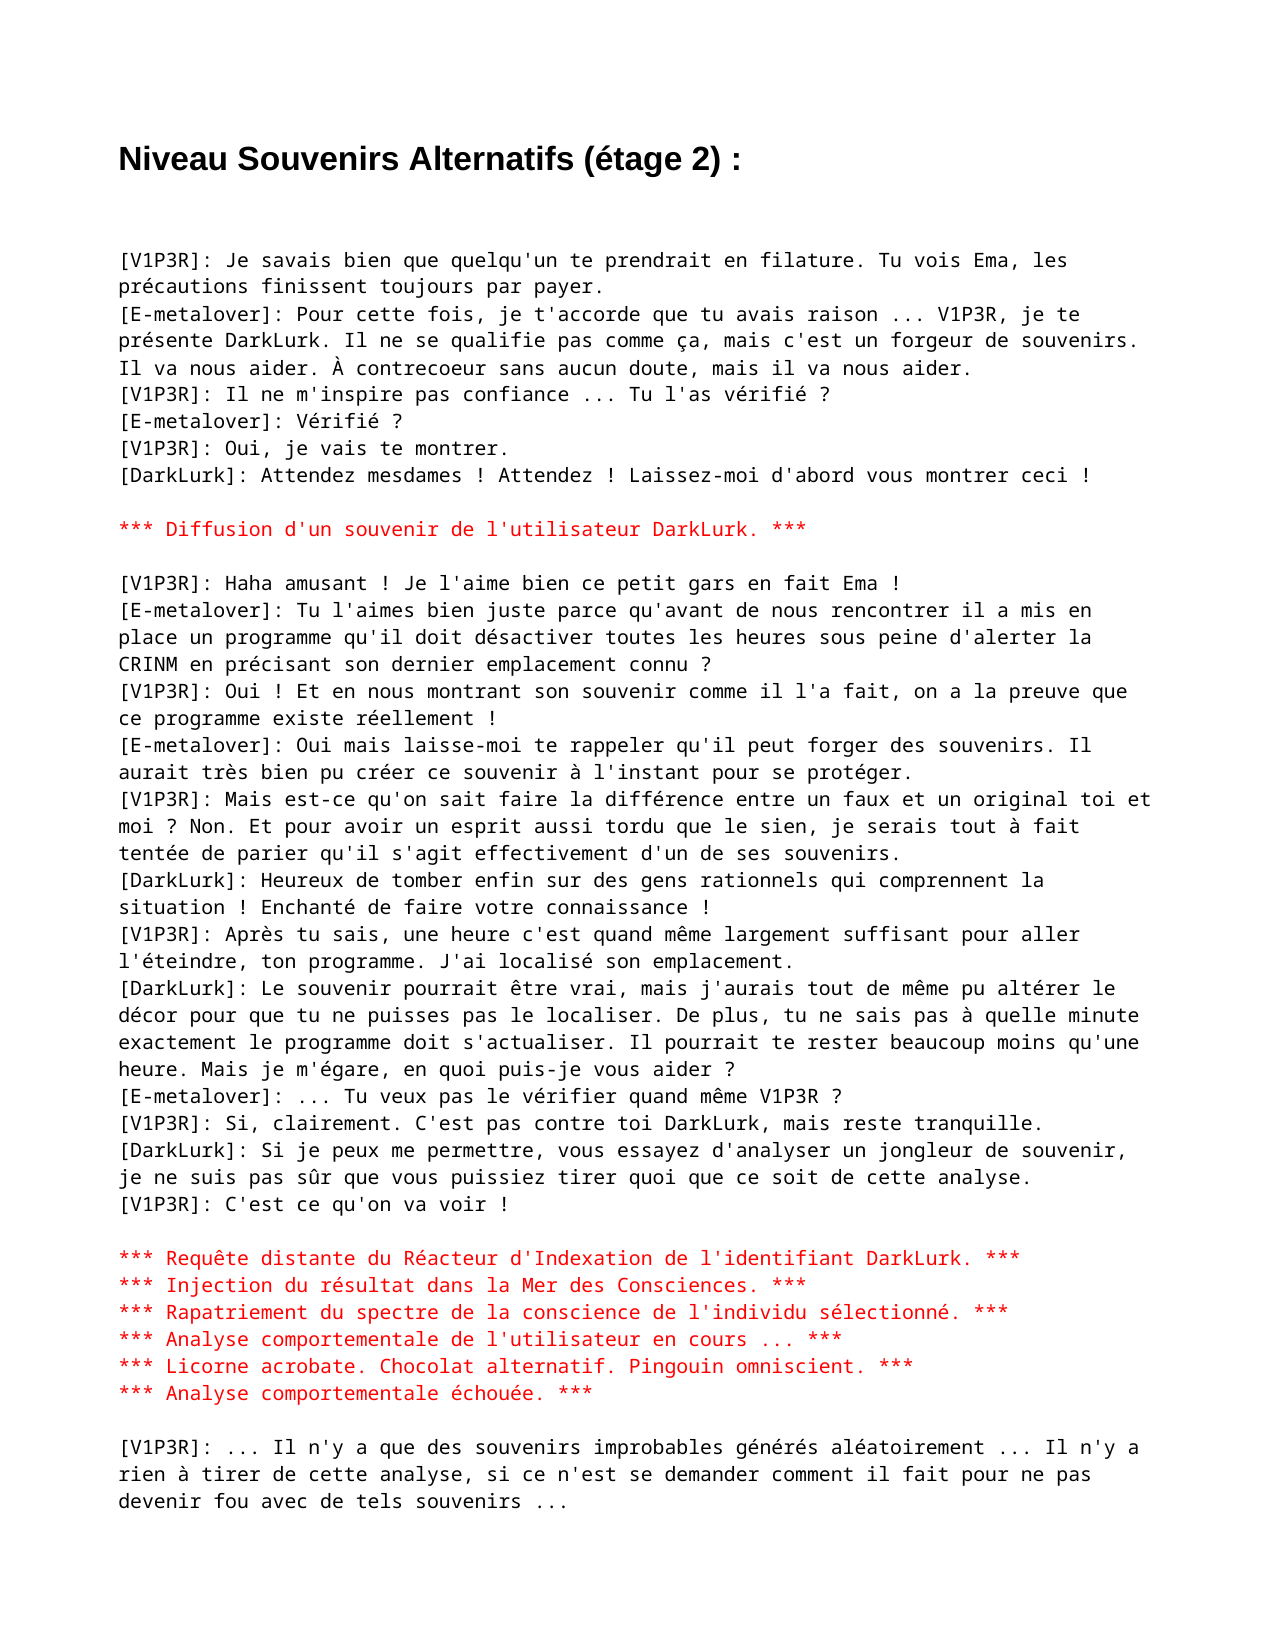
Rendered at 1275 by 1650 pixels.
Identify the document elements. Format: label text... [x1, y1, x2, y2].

text [V1P3R]: C'est ce qu'on va voir ! [118, 1190, 1157, 1217]
subtitle Niveau Souvenirs Alternatifs (étage 2) : [118, 139, 1157, 178]
text [E-metalover]: ... Tu veux pas le vérifier quand même V1P3R ? [118, 1082, 1157, 1109]
text [V1P3R]: Si, clairement. C'est pas contre toi DarkLurk, mais reste tranquille. [118, 1109, 1157, 1136]
text [V1P3R]: Oui, je vais te montrer. [118, 435, 1157, 462]
text [E-metalover]: Oui mais laisse-moi te rappeler qu'il peut forger des souvenirs. Il aurait très bien pu créer ce souvenir à l'instant pour se protéger. [118, 731, 1157, 785]
text [V1P3R]: Il ne m'inspire pas confiance ... Tu l'as vérifié ? [118, 381, 1157, 408]
text *** Requête distante du Réacteur d'Indexation de l'identifiant DarkLurk. *** [118, 1244, 1157, 1271]
text [DarkLurk]: Le souvenir pourrait être vrai, mais j'aurais tout de même pu altérer le décor pour que tu ne puisses pas le localiser. De plus, tu ne sais pas à quelle minute exactement le programme doit s'actualiser. Il pourrait te rester beaucoup moins qu'une heure. Mais je m'égare, en quoi puis-je vous aider ? [118, 974, 1157, 1082]
text [DarkLurk]: Si je peux me permettre, vous essayez d'analyser un jongleur de souvenir, je ne suis pas sûr que vous puissiez tirer quoi que ce soit de cette analyse. [118, 1136, 1157, 1190]
text [E-metalover]: Pour cette fois, je t'accorde que tu avais raison ... V1P3R, je te présente DarkLurk. Il ne se qualifie pas comme ça, mais c'est un forgeur de souvenirs. Il va nous aider. À contrecoeur sans aucun doute, mais il va nous aider. [118, 300, 1157, 381]
text [V1P3R]: Je savais bien que quelqu'un te prendrait en filature. Tu vois Ema, les précautions finissent toujours par payer. [118, 246, 1157, 300]
text [V1P3R]: Oui ! Et en nous montrant son souvenir comme il l'a fait, on a la preuve que ce programme existe réellement ! [118, 677, 1157, 731]
text [DarkLurk]: Heureux de tomber enfin sur des gens rationnels qui comprennent la situation ! Enchanté de faire votre connaissance ! [118, 866, 1157, 920]
text *** Rapatriement du spectre de la conscience de l'individu sélectionné. *** [118, 1298, 1157, 1325]
text [V1P3R]: Mais est-ce qu'on sait faire la différence entre un faux et un original toi et moi ? Non. Et pour avoir un esprit aussi tordu que le sien, je serais tout à fait tentée de parier qu'il s'agit effectivement d'un de ses souvenirs. [118, 785, 1157, 866]
text *** Diffusion d'un souvenir de l'utilisateur DarkLurk. *** [118, 516, 1157, 543]
text *** Analyse comportementale de l'utilisateur en cours ... *** [118, 1325, 1157, 1352]
text [V1P3R]: Après tu sais, une heure c'est quand même largement suffisant pour aller l'éteindre, ton programme. J'ai localisé son emplacement. [118, 920, 1157, 974]
text [E-metalover]: Vérifié ? [118, 408, 1157, 435]
text [V1P3R]: Haha amusant ! Je l'aime bien ce petit gars en fait Ema ! [118, 569, 1157, 597]
text [V1P3R]: ... Il n'y a que des souvenirs improbables générés aléatoirement ... Il n'y a rien à tirer de cette analyse, si ce n'est se demander comment il fait pour ne pas devenir fou avec de tels souvenirs ... [118, 1433, 1157, 1514]
text *** Analyse comportementale échouée. *** [118, 1379, 1157, 1406]
text *** Injection du résultat dans la Mer des Consciences. *** [118, 1271, 1157, 1298]
text *** Licorne acrobate. Chocolat alternatif. Pingouin omniscient. *** [118, 1352, 1157, 1379]
text [E-metalover]: Tu l'aimes bien juste parce qu'avant de nous rencontrer il a mis en place un programme qu'il doit désactiver toutes les heures sous peine d'alerter la CRINM en précisant son dernier emplacement connu ? [118, 597, 1157, 677]
text [DarkLurk]: Attendez mesdames ! Attendez ! Laissez-moi d'abord vous montrer ceci ! [118, 462, 1157, 489]
